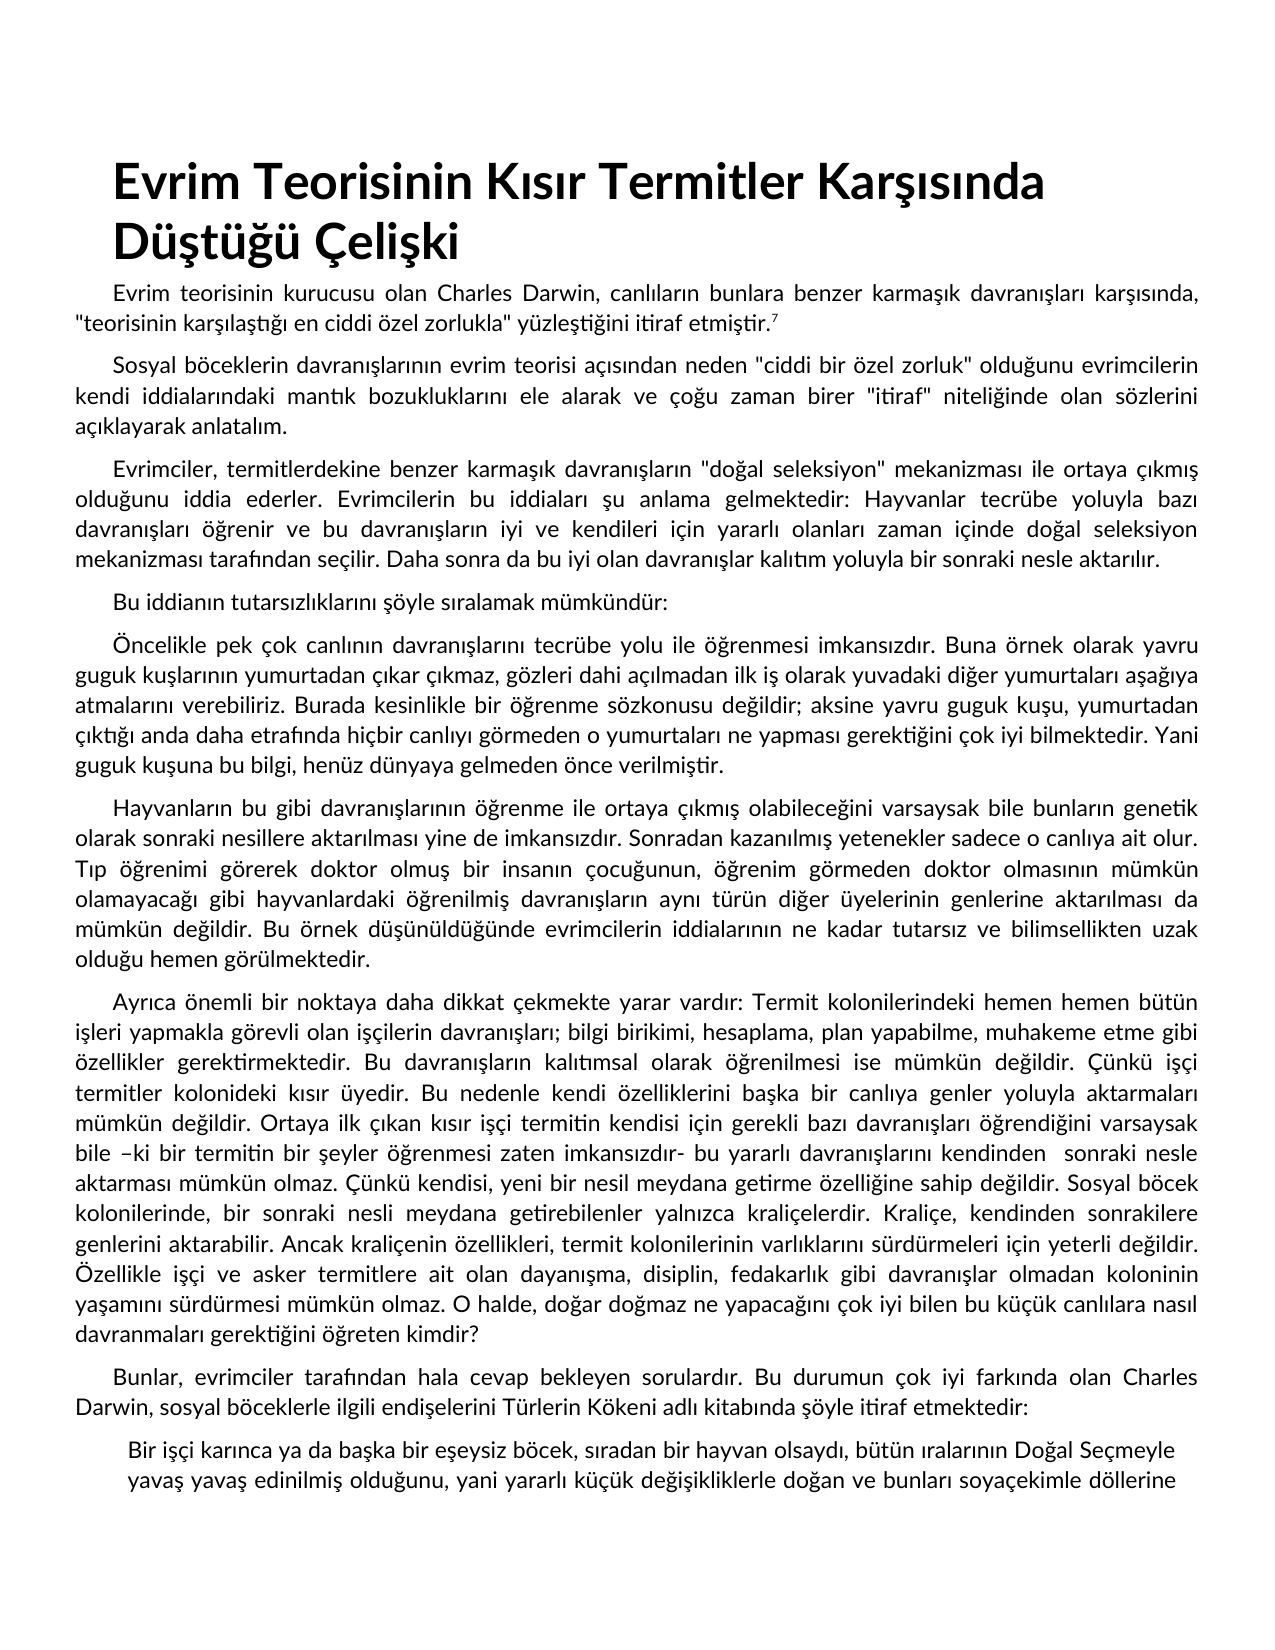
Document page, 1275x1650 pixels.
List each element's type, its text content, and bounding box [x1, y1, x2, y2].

text Evrim teorisinin kurucusu olan Charles Darwin, canlıların bunlara benzer karmaşık davranışları karşısında, "teorisinin karşılaştığı en ciddi özel zorlukla" yüzleştiğini itiraf etmiştir.7 [75, 278, 1200, 336]
text Bir işçi karınca ya da başka bir eşeysiz böcek, sıradan bir hayvan olsaydı, bütün ıralarının Doğal Seçmeyle yavaş yavaş edinilmiş olduğunu, yani yararlı küçük değişikliklerle doğan ve bunları soyaçekimle döllerine [127, 1436, 1177, 1493]
text Sosyal böceklerin davranışlarının evrim teorisi açısından neden "ciddi bir özel zorluk" olduğunu evrimcilerin kendi iddialarındaki mantık bozukluklarını ele alarak ve çoğu zaman birer "itiraf" niteliğinde olan sözlerini açıklayarak anlatalım. [75, 351, 1200, 439]
text Öncelikle pek çok canlının davranışlarını tecrübe yolu ile öğrenmesi imkansızdır. Buna örnek olarak yavru guguk kuşlarının yumurtadan çıkar çıkmaz, gözleri dahi açılmadan ilk iş olarak yuvadaki diğer yumurtaları aşağıya atmalarını verebiliriz. Burada kesinlikle bir öğrenme sözkonusu değildir; aksine yavru guguk kuşu, yumurtadan çıktığı anda daha etrafında hiçbir canlıyı görmeden o yumurtaları ne yapması gerektiğini çok iyi bilmektedir. Yani guguk kuşuna bu bilgi, henüz dünyaya gelmeden önce verilmiştir. [75, 630, 1200, 779]
text Ayrıca önemli bir noktaya daha dikkat çekmekte yarar vardır: Termit kolonilerindeki hemen hemen bütün işleri yapmakla görevli olan işçilerin davranışları; bilgi birikimi, hesaplama, plan yapabilme, muhakeme etme gibi özellikler gerektirmektedir. Bu davranışların kalıtımsal olarak öğrenilmesi ise mümkün değildir. Çünkü işçi termitler kolonideki kısır üyedir. Bu nedenle kendi özelliklerini başka bir canlıya genler yoluyla aktarmaları mümkün değildir. Ortaya ilk çıkan kısır işçi termitin kendisi için gerekli bazı davranışları öğrendiğini varsaysak bile –ki bir termitin bir şeyler öğrenmesi zaten imkansızdır- bu yararlı davranışlarını kendinden sonraki nesle aktarması mümkün olmaz. Çünkü kendisi, yeni bir nesil meydana getirme özelliğine sahip değildir. Sosyal böcek kolonilerinde, bir sonraki nesli meydana getirebilenler yalnızca kraliçelerdir. Kraliçe, kendinden sonrakilere genlerini aktarabilir. Ancak kraliçenin özellikleri, termit kolonilerinin varlıklarını sürdürmeleri için yeterli değildir. Özellikle işçi ve asker termitlere ait olan dayanışma, disiplin, fedakarlık gibi davranışlar olmadan koloninin yaşamını sürdürmesi mümkün olmaz. O halde, doğar doğmaz ne yapacağını çok iyi bilen bu küçük canlılara nasıl davranmaları gerektiğini öğreten kimdir? [75, 988, 1200, 1347]
subtitle Evrim Teorisinin Kısır Termitler Karşısında Düştüğü Çelişki [112, 150, 1200, 270]
text Bu iddianın tutarsızlıklarını şöyle sıralamak mümkündür: [75, 588, 1200, 615]
text Evrimciler, termitlerdekine benzer karmaşık davranışların "doğal seleksiyon" mekanizması ile ortaya çıkmış olduğunu iddia ederler. Evrimcilerin bu iddiaları şu anlama gelmektedir: Hayvanlar tecrübe yoluyla bazı davranışları öğrenir ve bu davranışların iyi ve kendileri için yararlı olanları zaman içinde doğal seleksiyon mekanizması tarafından seçilir. Daha sonra da bu iyi olan davranışlar kalıtım yoluyla bir sonraki nesle aktarılır. [75, 454, 1200, 572]
text Hayvanların bu gibi davranışlarının öğrenme ile ortaya çıkmış olabileceğini varsaysak bile bunların genetik olarak sonraki nesillere aktarılması yine de imkansızdır. Sonradan kazanılmış yetenekler sadece o canlıya ait olur. Tıp öğrenimi görerek doktor olmuş bir insanın çocuğunun, öğrenim görmeden doktor olmasının mümkün olamayacağı gibi hayvanlardaki öğrenilmiş davranışların aynı türün diğer üyelerinin genlerine aktarılması da mümkün değildir. Bu örnek düşünüldüğünde evrimcilerin iddialarının ne kadar tutarsız ve bilimsellikten uzak olduğu hemen görülmektedir. [75, 794, 1200, 972]
text Bunlar, evrimciler tarafından hala cevap bekleyen sorulardır. Bu durumun çok iyi farkında olan Charles Darwin, sosyal böceklerle ilgili endişelerini Türlerin Kökeni adlı kitabında şöyle itiraf etmektedir: [75, 1363, 1200, 1420]
